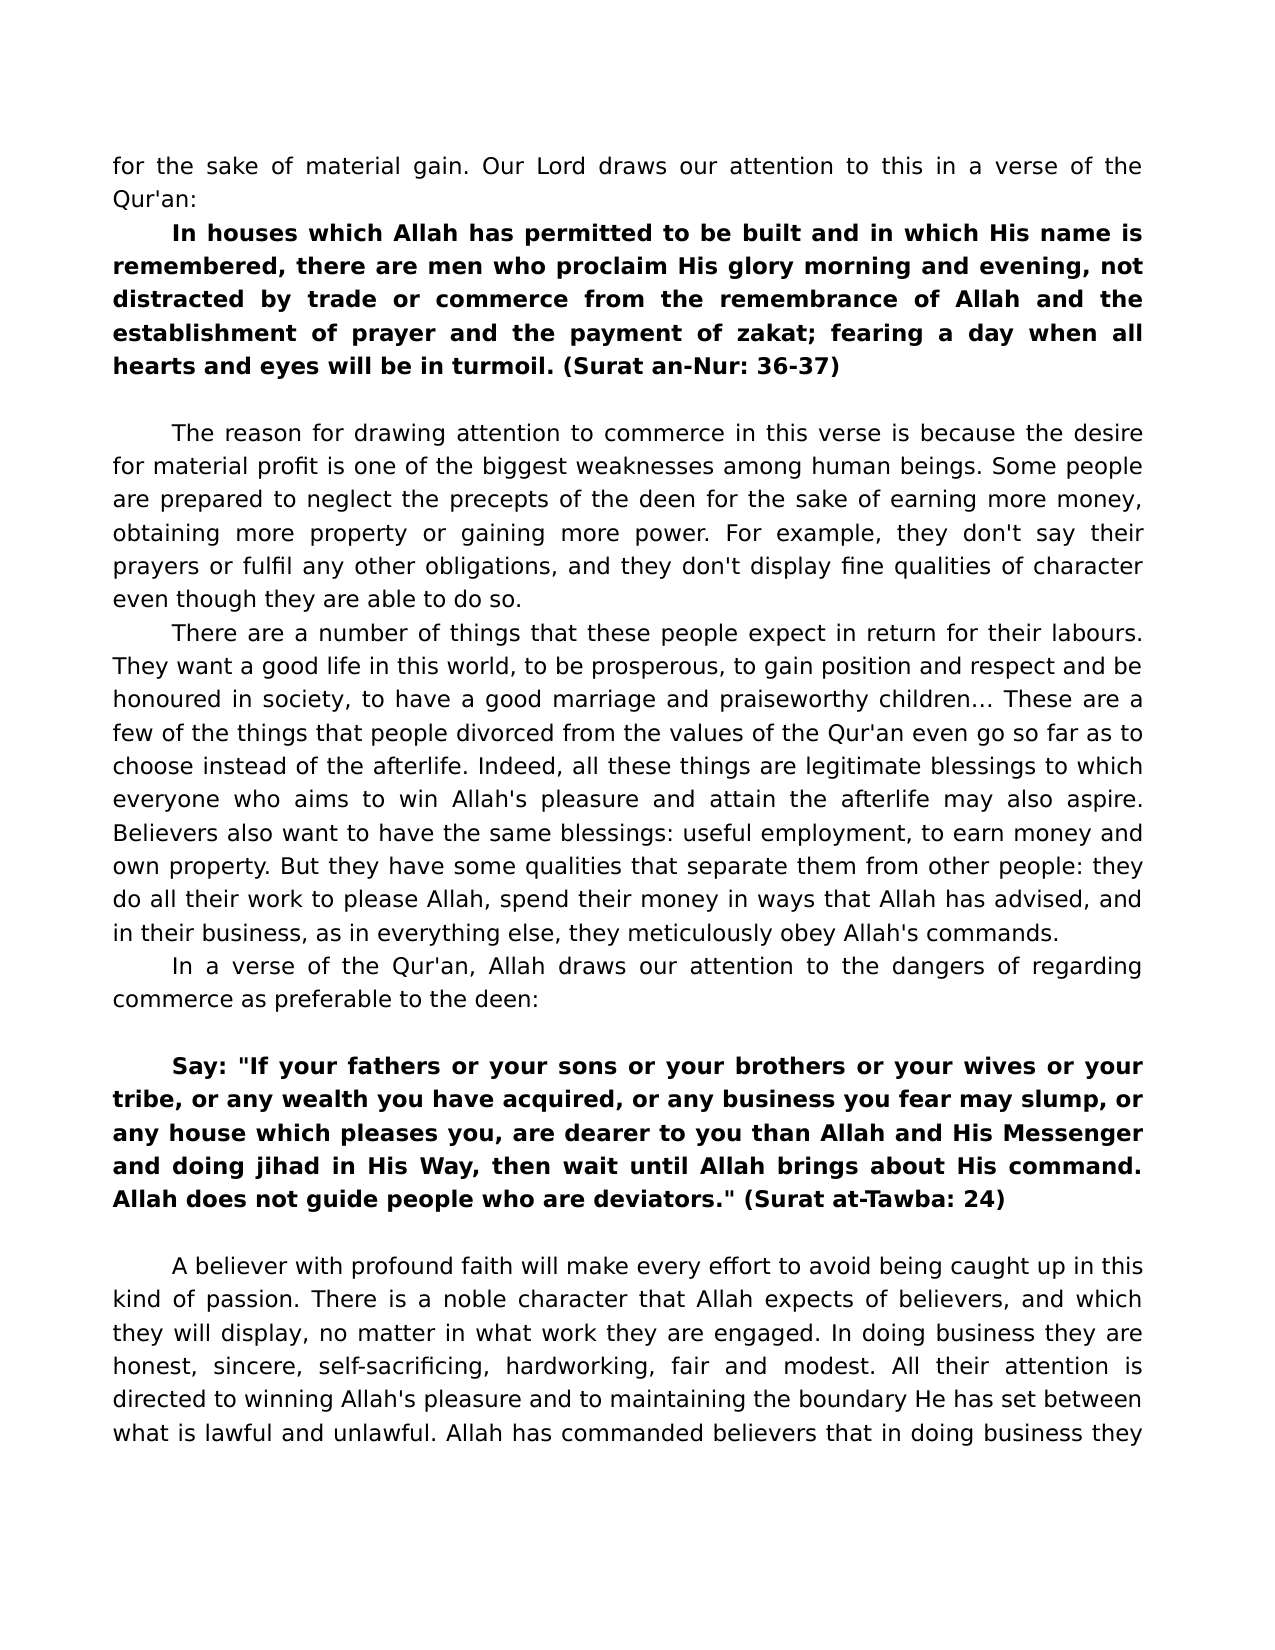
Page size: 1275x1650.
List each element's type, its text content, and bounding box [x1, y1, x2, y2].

text for the sake of material gain. Our Lord draws our attention to this in a verse of the Qur'an: [112, 148, 1145, 214]
text Say: "If your fathers or your sons or your brothers or your wives or your tribe, or any wealth you have acquired, or any business you fear may slump, or any house which pleases you, are dearer to you than Allah and His Messenger and doing jihad in His Way, then wait until Allah brings about His command. Allah does not guide people who are deviators." (Surat at-Tawba: 24) [112, 1048, 1145, 1214]
text A believer with profound faith will make every effort to avoid being caught up in this kind of passion. There is a noble character that Allah expects of believers, and which they will display, no matter in what work they are engaged. In doing business they are honest, sincere, self-sacrificing, hardworking, fair and modest. All their attention is directed to winning Allah's pleasure and to maintaining the boundary He has set between what is lawful and unlawful. Allah has commanded believers that in doing business they [112, 1248, 1145, 1448]
text The reason for drawing attention to commerce in this verse is because the desire for material profit is one of the biggest weaknesses among human beings. Some people are prepared to neglect the precepts of the deen for the sake of earning more money, obtaining more property or gaining more power. For example, they don't say their prayers or fulfil any other obligations, and they don't display fine qualities of character even though they are able to do so. [112, 414, 1145, 614]
text In a verse of the Qur'an, Allah draws our attention to the dangers of regarding commerce as preferable to the deen: [112, 948, 1145, 1014]
text There are a number of things that these people expect in return for their labours. They want a good life in this world, to be prosperous, to gain position and respect and be honoured in society, to have a good marriage and praiseworthy children… These are a few of the things that people divorced from the values of the Qur'an even go so far as to choose instead of the afterlife. Indeed, all these things are legitimate blessings to which everyone who aims to win Allah's pleasure and attain the afterlife may also aspire. Believers also want to have the same blessings: useful employment, to earn money and own property. But they have some qualities that separate them from other people: they do all their work to please Allah, spend their money in ways that Allah has advised, and in their business, as in everything else, they meticulously obey Allah's commands. [112, 614, 1145, 948]
text In houses which Allah has permitted to be built and in which His name is remembered, there are men who proclaim His glory morning and evening, not distracted by trade or commerce from the remembrance of Allah and the establishment of prayer and the payment of zakat; fearing a day when all hearts and eyes will be in turmoil. (Surat an-Nur: 36-37) [112, 214, 1145, 381]
